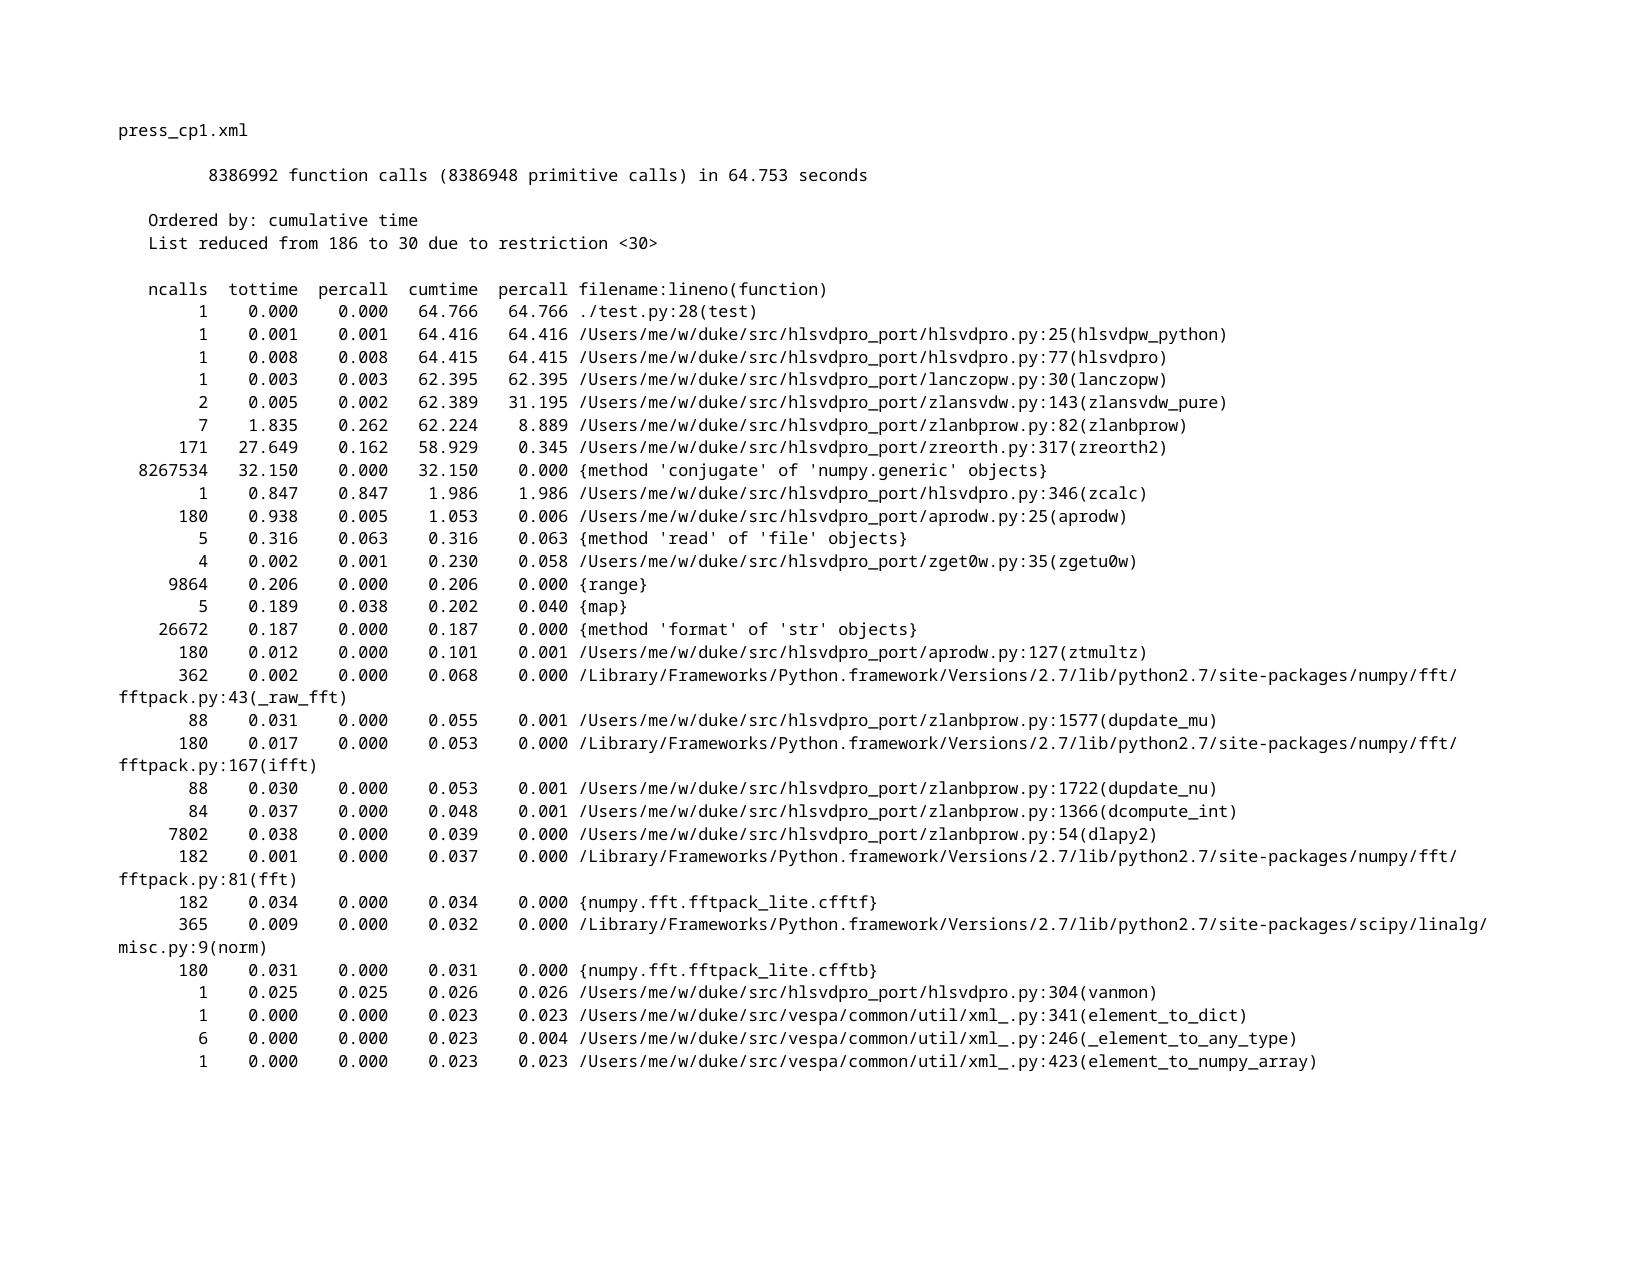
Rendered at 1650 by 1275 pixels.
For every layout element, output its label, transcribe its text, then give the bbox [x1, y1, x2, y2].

text 1 0.008 0.008 64.415 64.415 /Users/me/w/duke/src/hlsvdpro_port/hlsvdpro.py:77(hlsvdpro) [118, 345, 1532, 368]
text 180 0.938 0.005 1.053 0.006 /Users/me/w/duke/src/hlsvdpro_port/aprodw.py:25(aprodw) [118, 504, 1532, 527]
text 84 0.037 0.000 0.048 0.001 /Users/me/w/duke/src/hlsvdpro_port/zlanbprow.py:1366(dcompute_int) [118, 799, 1532, 822]
text 5 0.189 0.038 0.202 0.040 {map} [118, 595, 1532, 618]
text 7 1.835 0.262 62.224 8.889 /Users/me/w/duke/src/hlsvdpro_port/zlanbprow.py:82(zlanbprow) [118, 413, 1532, 436]
text 6 0.000 0.000 0.023 0.004 /Users/me/w/duke/src/vespa/common/util/xml_.py:246(_element_to_any_type) [118, 1026, 1532, 1049]
text 180 0.017 0.000 0.053 0.000 /Library/Frameworks/Python.framework/Versions/2.7/lib/python2.7/site-packages/numpy/fft/fftpack.py:167(ifft) [118, 731, 1532, 777]
text 88 0.031 0.000 0.055 0.001 /Users/me/w/duke/src/hlsvdpro_port/zlanbprow.py:1577(dupdate_mu) [118, 708, 1532, 731]
text 2 0.005 0.002 62.389 31.195 /Users/me/w/duke/src/hlsvdpro_port/zlansvdw.py:143(zlansvdw_pure) [118, 391, 1532, 413]
text 1 0.003 0.003 62.395 62.395 /Users/me/w/duke/src/hlsvdpro_port/lanczopw.py:30(lanczopw) [118, 368, 1532, 391]
text ncalls tottime percall cumtime percall filename:lineno(function) [118, 277, 1532, 300]
text 5 0.316 0.063 0.316 0.063 {method 'read' of 'file' objects} [118, 527, 1532, 549]
text 4 0.002 0.001 0.230 0.058 /Users/me/w/duke/src/hlsvdpro_port/zget0w.py:35(zgetu0w) [118, 549, 1532, 572]
text 182 0.001 0.000 0.037 0.000 /Library/Frameworks/Python.framework/Versions/2.7/lib/python2.7/site-packages/numpy/fft/fftpack.py:81(fft) [118, 845, 1532, 890]
text 8386992 function calls (8386948 primitive calls) in 64.753 seconds [118, 163, 1532, 186]
text 362 0.002 0.000 0.068 0.000 /Library/Frameworks/Python.framework/Versions/2.7/lib/python2.7/site-packages/numpy/fft/fftpack.py:43(_raw_fft) [118, 663, 1532, 708]
text 7802 0.038 0.000 0.039 0.000 /Users/me/w/duke/src/hlsvdpro_port/zlanbprow.py:54(dlapy2) [118, 822, 1532, 845]
text 1 0.001 0.001 64.416 64.416 /Users/me/w/duke/src/hlsvdpro_port/hlsvdpro.py:25(hlsvdpw_python) [118, 322, 1532, 345]
text 171 27.649 0.162 58.929 0.345 /Users/me/w/duke/src/hlsvdpro_port/zreorth.py:317(zreorth2) [118, 436, 1532, 459]
text 26672 0.187 0.000 0.187 0.000 {method 'format' of 'str' objects} [118, 618, 1532, 640]
text 1 0.000 0.000 0.023 0.023 /Users/me/w/duke/src/vespa/common/util/xml_.py:423(element_to_numpy_array) [118, 1049, 1532, 1072]
text 8267534 32.150 0.000 32.150 0.000 {method 'conjugate' of 'numpy.generic' objects} [118, 459, 1532, 481]
text 1 0.000 0.000 0.023 0.023 /Users/me/w/duke/src/vespa/common/util/xml_.py:341(element_to_dict) [118, 1004, 1532, 1026]
text 9864 0.206 0.000 0.206 0.000 {range} [118, 572, 1532, 595]
text press_cp1.xml [118, 118, 1532, 141]
text 180 0.012 0.000 0.101 0.001 /Users/me/w/duke/src/hlsvdpro_port/aprodw.py:127(ztmultz) [118, 640, 1532, 663]
text 182 0.034 0.000 0.034 0.000 {numpy.fft.fftpack_lite.cfftf} [118, 890, 1532, 913]
text 180 0.031 0.000 0.031 0.000 {numpy.fft.fftpack_lite.cfftb} [118, 958, 1532, 981]
text 1 0.025 0.025 0.026 0.026 /Users/me/w/duke/src/hlsvdpro_port/hlsvdpro.py:304(vanmon) [118, 981, 1532, 1004]
text List reduced from 186 to 30 due to restriction <30> [118, 232, 1532, 254]
text 1 0.000 0.000 64.766 64.766 ./test.py:28(test) [118, 300, 1532, 322]
text Ordered by: cumulative time [118, 209, 1532, 232]
text 365 0.009 0.000 0.032 0.000 /Library/Frameworks/Python.framework/Versions/2.7/lib/python2.7/site-packages/scipy/linalg/misc.py:9(norm) [118, 913, 1532, 958]
text 88 0.030 0.000 0.053 0.001 /Users/me/w/duke/src/hlsvdpro_port/zlanbprow.py:1722(dupdate_nu) [118, 777, 1532, 799]
text 1 0.847 0.847 1.986 1.986 /Users/me/w/duke/src/hlsvdpro_port/hlsvdpro.py:346(zcalc) [118, 481, 1532, 504]
